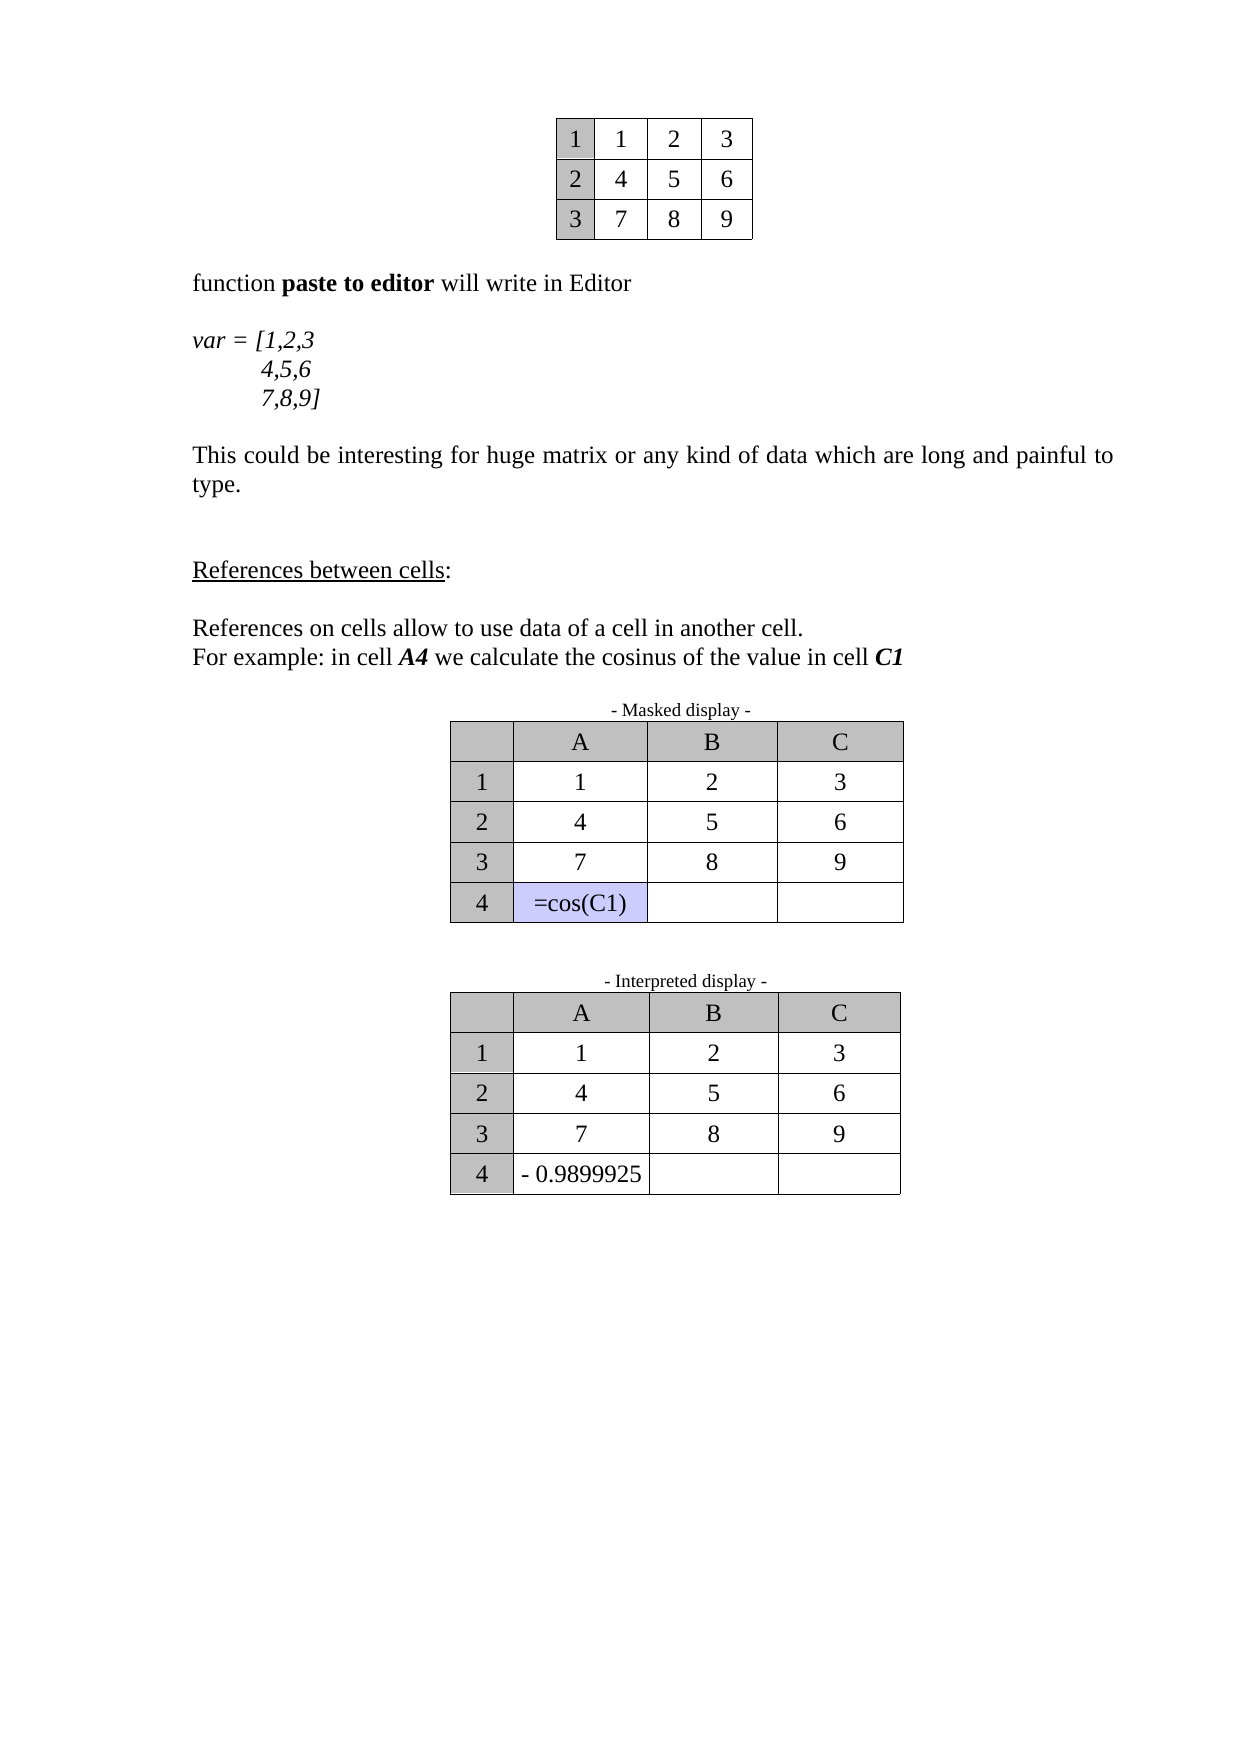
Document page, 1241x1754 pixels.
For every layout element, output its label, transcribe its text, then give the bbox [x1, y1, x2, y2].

table_cell 1 [514, 762, 647, 801]
table_cell 1 [514, 1033, 649, 1072]
text - Interpreted display - [118, 970, 1122, 992]
table_cell 1 [451, 762, 513, 801]
table_cell 2 [451, 802, 513, 842]
table_cell 9 [778, 843, 903, 882]
table_cell [650, 1154, 778, 1193]
table_cell 8 [648, 843, 777, 882]
table_cell 7 [514, 1114, 649, 1153]
table_cell 4 [595, 160, 647, 199]
table_cell 7 [595, 200, 647, 239]
table_cell 8 [650, 1114, 778, 1153]
text var = [1,2,3 [118, 325, 1122, 354]
table_cell 6 [779, 1074, 900, 1113]
table_cell 4 [451, 883, 513, 922]
table_cell 2 [650, 1033, 778, 1072]
table_cell 3 [702, 119, 752, 158]
table_cell 3 [451, 1114, 513, 1153]
table_cell [778, 883, 903, 922]
table_cell 5 [650, 1074, 778, 1113]
table_cell 2 [648, 119, 701, 158]
table_cell 1 [557, 119, 594, 158]
table_header [451, 722, 513, 761]
table_cell 5 [648, 160, 701, 199]
table_header [451, 993, 513, 1032]
text For example: in cell A4 we calculate the cosinus of the value in cell C1 [118, 642, 1122, 670]
text 4,5,6 [118, 354, 1122, 383]
text - Masked display - [118, 699, 1122, 721]
table_header A [514, 722, 647, 761]
table_cell 3 [779, 1033, 900, 1072]
table_header A [514, 993, 649, 1032]
text This could be interesting for huge matrix or any kind of data which are long and painful to type. [118, 440, 1122, 498]
table_cell 7 [514, 843, 647, 882]
table_cell - 0.9899925 [514, 1154, 649, 1193]
table_cell =cos(C1) [514, 883, 647, 922]
table_cell 5 [648, 802, 777, 842]
table_cell 8 [648, 200, 701, 239]
table_cell 9 [779, 1114, 900, 1153]
table_header C [779, 993, 900, 1032]
table_cell 3 [557, 200, 594, 239]
table_header C [778, 722, 903, 761]
table_cell [779, 1154, 900, 1193]
text References between cells: [118, 555, 1122, 584]
table_cell 6 [778, 802, 903, 842]
table_cell [648, 883, 777, 922]
table_cell 2 [557, 160, 594, 199]
table_header B [648, 722, 777, 761]
table_cell 2 [451, 1074, 513, 1113]
table_cell 1 [451, 1033, 513, 1072]
table_cell 2 [648, 762, 777, 801]
text References on cells allow to use data of a cell in another cell. [118, 613, 1122, 642]
table_cell 1 [595, 119, 647, 158]
text 7,8,9] [118, 383, 1122, 412]
text function paste to editor will write in Editor [118, 268, 1122, 297]
table_cell 4 [451, 1154, 513, 1193]
table_cell 6 [702, 160, 752, 199]
table_cell 4 [514, 802, 647, 842]
table_cell 9 [702, 200, 752, 239]
table_cell 4 [514, 1074, 649, 1113]
table_cell 3 [778, 762, 903, 801]
table_header B [650, 993, 778, 1032]
table_cell 3 [451, 843, 513, 882]
